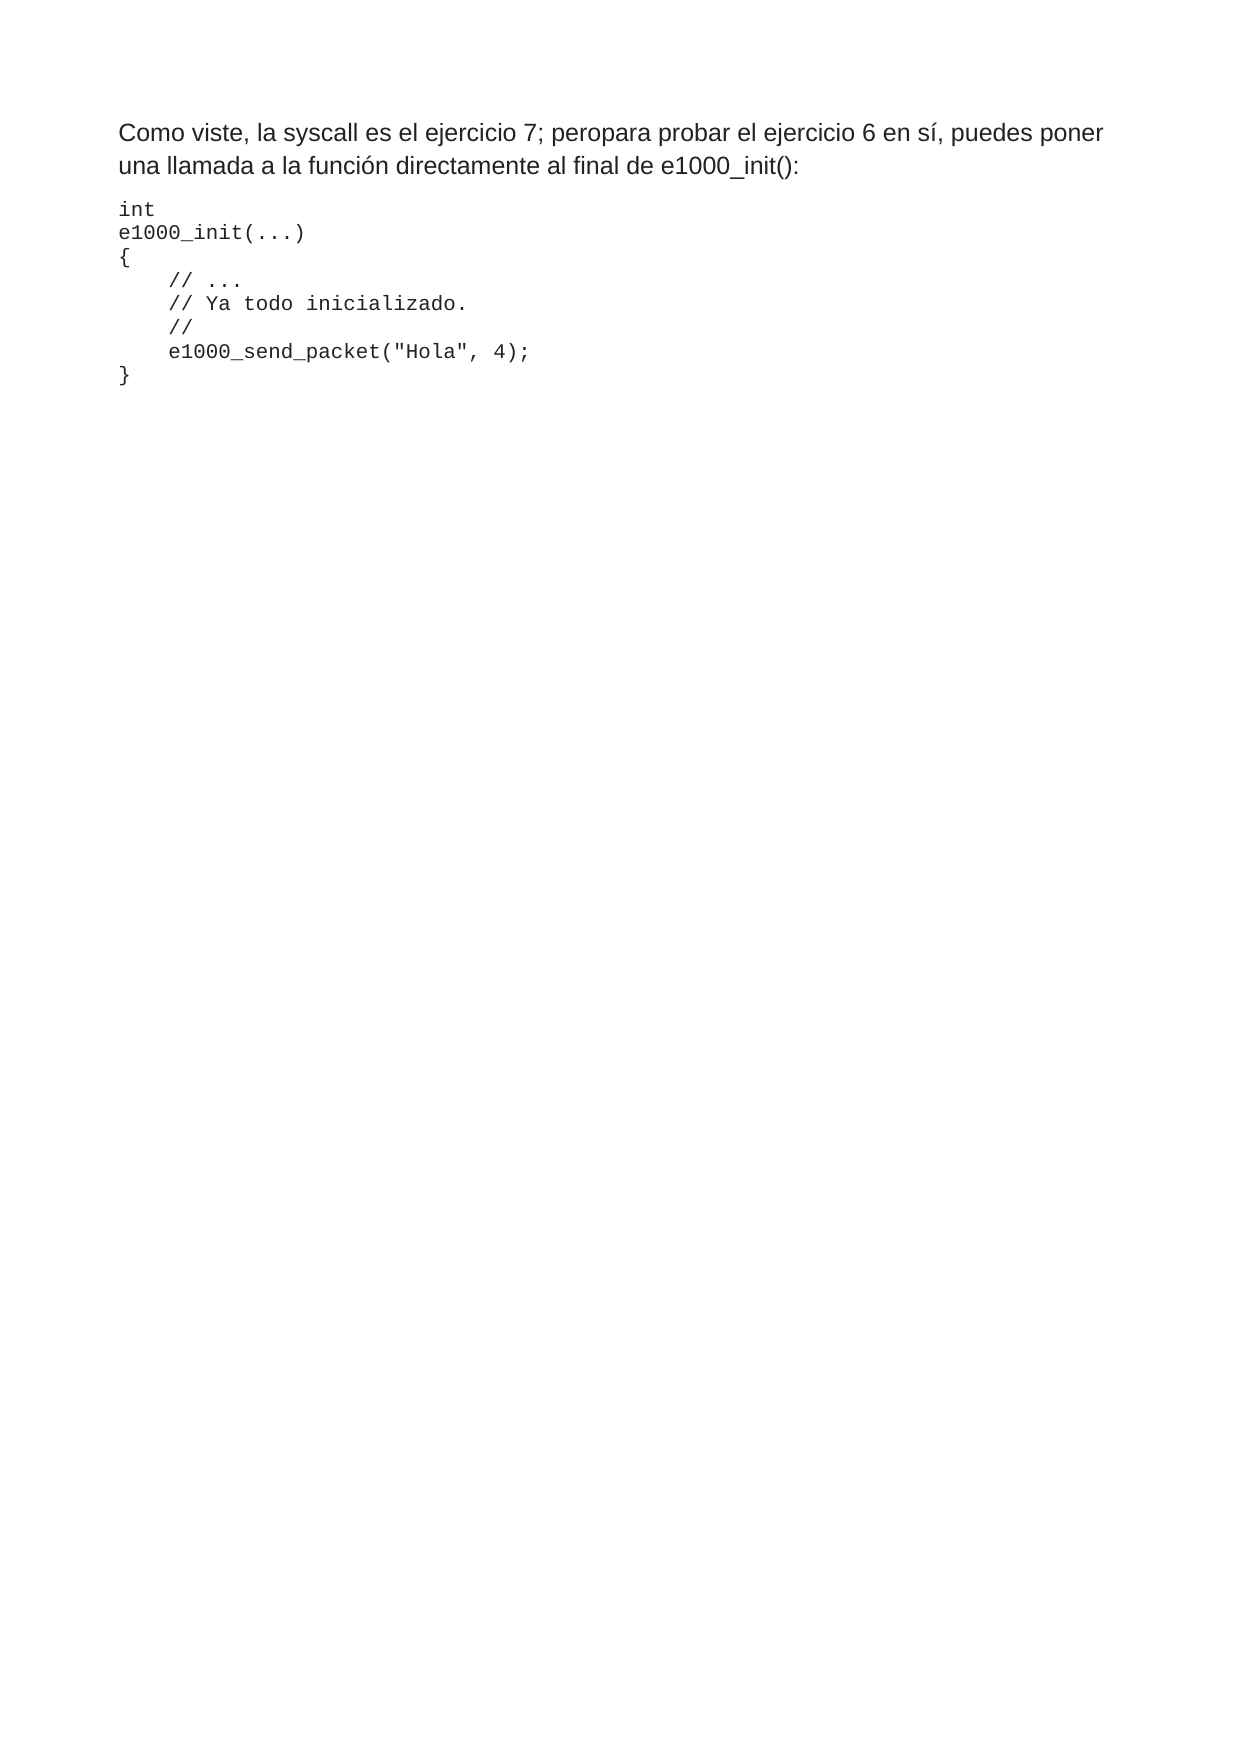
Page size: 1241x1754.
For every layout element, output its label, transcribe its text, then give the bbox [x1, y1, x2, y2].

text // Ya todo inicializado. [118, 293, 1122, 317]
text e1000_init(...) [118, 222, 1122, 246]
text // ... [118, 270, 1122, 293]
text Como viste, la syscall es el ejercicio 7; peropara probar el ejercicio 6 en sí, puedes poner una llamada a la función directamente al final de e1000_init(): [118, 118, 1122, 180]
text } [118, 364, 1122, 388]
text int [118, 199, 1122, 222]
text { [118, 246, 1122, 270]
text e1000_send_packet("Hola", 4); [118, 341, 1122, 364]
text // [118, 317, 1122, 341]
